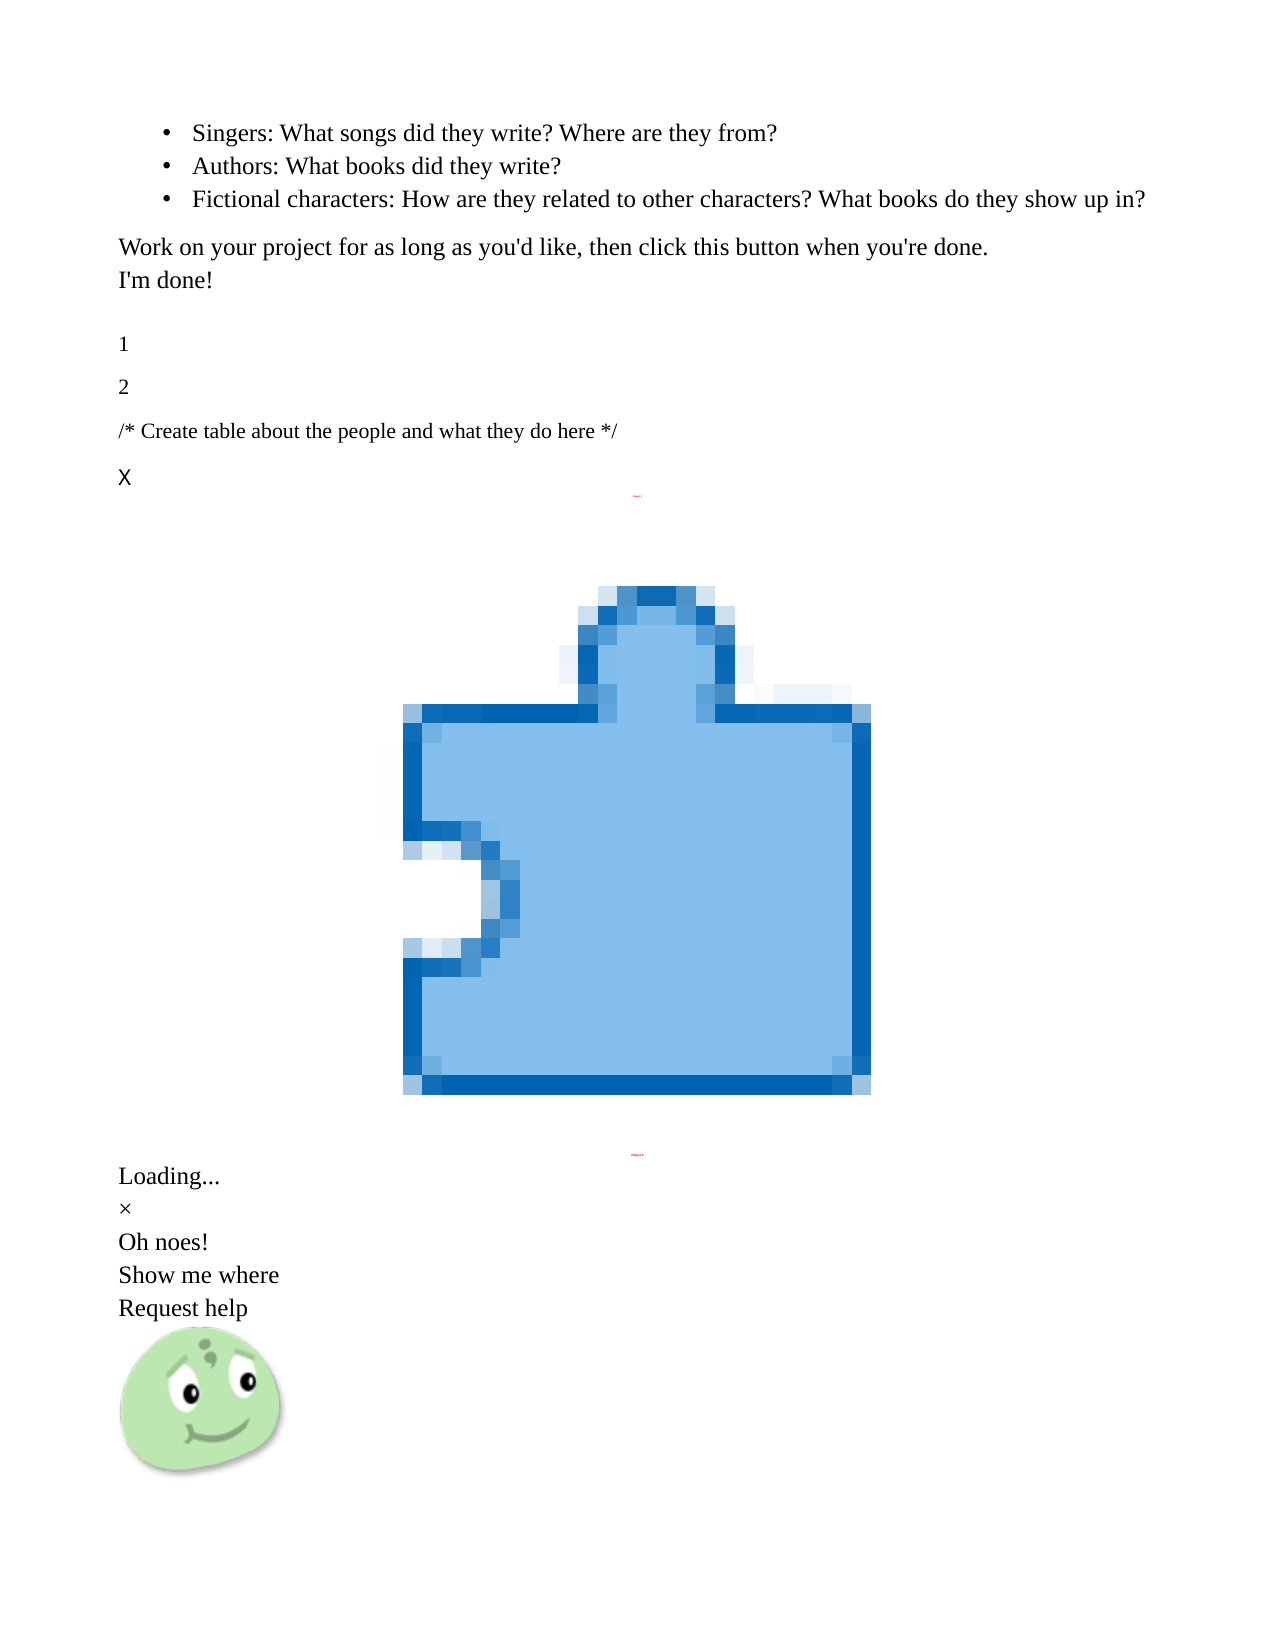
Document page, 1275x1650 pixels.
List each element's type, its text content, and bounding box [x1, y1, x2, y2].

text 2 [118, 374, 1157, 399]
picture [118, 1326, 289, 1481]
text I'm done! [118, 265, 1157, 293]
text Loading... [118, 1161, 1157, 1190]
text Show me where [118, 1260, 1157, 1289]
text Work on your project for as long as you'd like, then click this button when you're done. [118, 232, 1157, 261]
text X [118, 461, 1157, 491]
list Singers: What songs did they write? Where are they from? [162, 118, 1157, 147]
text × [118, 1194, 1157, 1223]
list Fictional characters: How are they related to other characters? What books do they show up in? [162, 184, 1157, 213]
text Oh noes! [118, 1227, 1157, 1256]
text Request help [118, 1293, 1157, 1322]
text 1 [118, 331, 1157, 356]
list Authors: What books did they write? [162, 151, 1157, 180]
text /* Create table about the people and what they do here */ [118, 418, 1157, 443]
